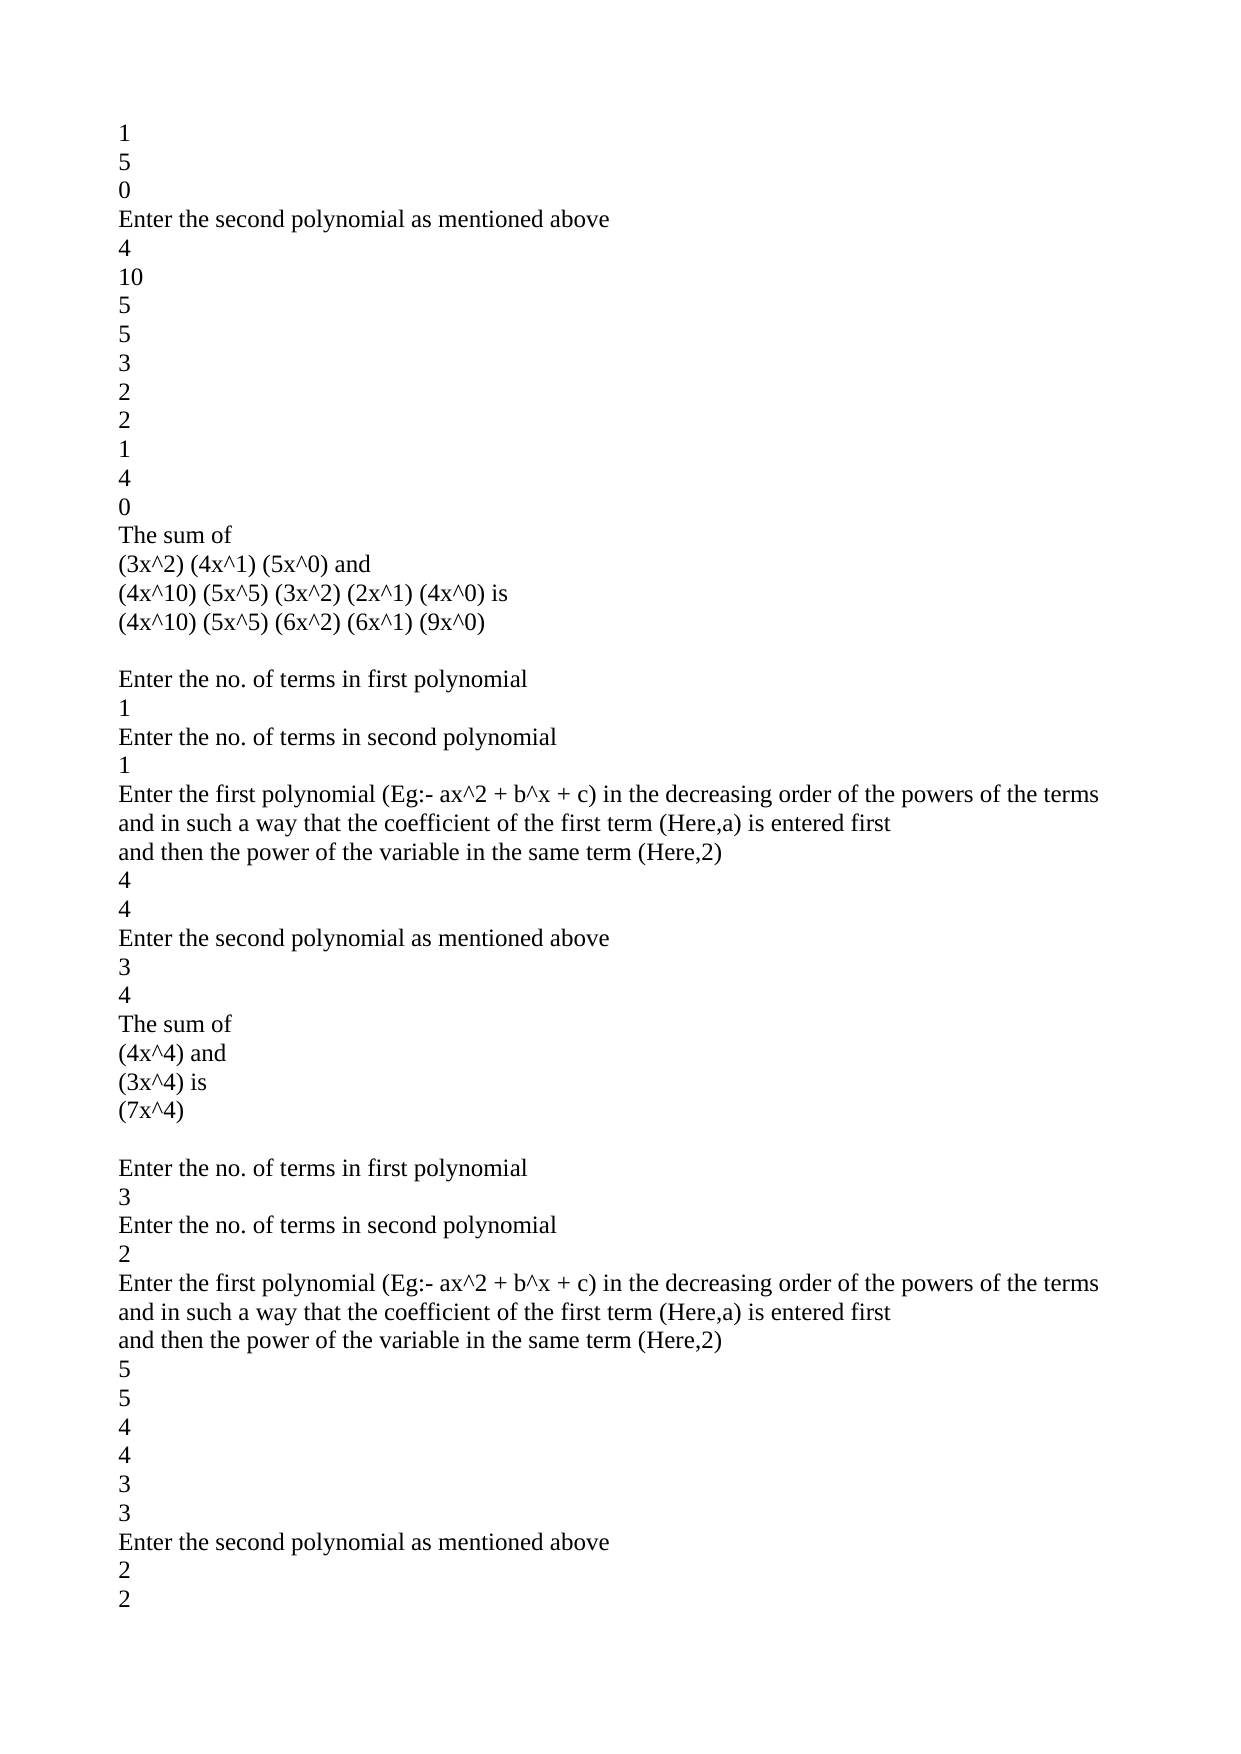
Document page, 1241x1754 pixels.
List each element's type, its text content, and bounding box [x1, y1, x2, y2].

text The sum of [118, 521, 1122, 549]
text and then the power of the variable in the same term (Here,2) [118, 1326, 1122, 1354]
text 5 [118, 319, 1122, 348]
text 5 [118, 1354, 1122, 1383]
text 4 [118, 463, 1122, 492]
text (4x^10) (5x^5) (6x^2) (6x^1) (9x^0) [118, 607, 1122, 636]
text Enter the second polynomial as mentioned above [118, 204, 1122, 233]
text The sum of [118, 1009, 1122, 1038]
text Enter the no. of terms in first polynomial [118, 1153, 1122, 1182]
text Enter the second polynomial as mentioned above [118, 923, 1122, 952]
text 3 [118, 348, 1122, 377]
text 4 [118, 233, 1122, 262]
text Enter the no. of terms in second polynomial [118, 1211, 1122, 1239]
text Enter the no. of terms in second polynomial [118, 722, 1122, 751]
text (4x^10) (5x^5) (3x^2) (2x^1) (4x^0) is [118, 578, 1122, 607]
text 1 [118, 693, 1122, 722]
text Enter the no. of terms in first polynomial [118, 664, 1122, 693]
text (3x^4) is [118, 1067, 1122, 1096]
text 3 [118, 1469, 1122, 1498]
text 5 [118, 1383, 1122, 1412]
text and in such a way that the coefficient of the first term (Here,a) is entered first [118, 1297, 1122, 1326]
text Enter the first polynomial (Eg:- ax^2 + b^x + c) in the decreasing order of the powers of the terms [118, 779, 1122, 808]
text 2 [118, 406, 1122, 434]
text 4 [118, 1412, 1122, 1441]
text 0 [118, 176, 1122, 204]
text 4 [118, 866, 1122, 894]
text Enter the second polynomial as mentioned above [118, 1527, 1122, 1556]
text 1 [118, 434, 1122, 463]
text 10 [118, 262, 1122, 291]
text Enter the first polynomial (Eg:- ax^2 + b^x + c) in the decreasing order of the powers of the terms [118, 1268, 1122, 1297]
text (4x^4) and [118, 1038, 1122, 1067]
text 3 [118, 952, 1122, 981]
text 4 [118, 894, 1122, 923]
text 5 [118, 147, 1122, 176]
text (7x^4) [118, 1096, 1122, 1124]
text 4 [118, 981, 1122, 1009]
text 1 [118, 751, 1122, 779]
text 0 [118, 492, 1122, 521]
text 3 [118, 1182, 1122, 1211]
text and then the power of the variable in the same term (Here,2) [118, 837, 1122, 866]
text 2 [118, 1239, 1122, 1268]
text 1 [118, 118, 1122, 147]
text 5 [118, 291, 1122, 319]
text and in such a way that the coefficient of the first term (Here,a) is entered first [118, 808, 1122, 837]
text 2 [118, 1584, 1122, 1613]
text 3 [118, 1498, 1122, 1527]
text 2 [118, 377, 1122, 406]
text (3x^2) (4x^1) (5x^0) and [118, 549, 1122, 578]
text 4 [118, 1441, 1122, 1469]
text 2 [118, 1556, 1122, 1584]
